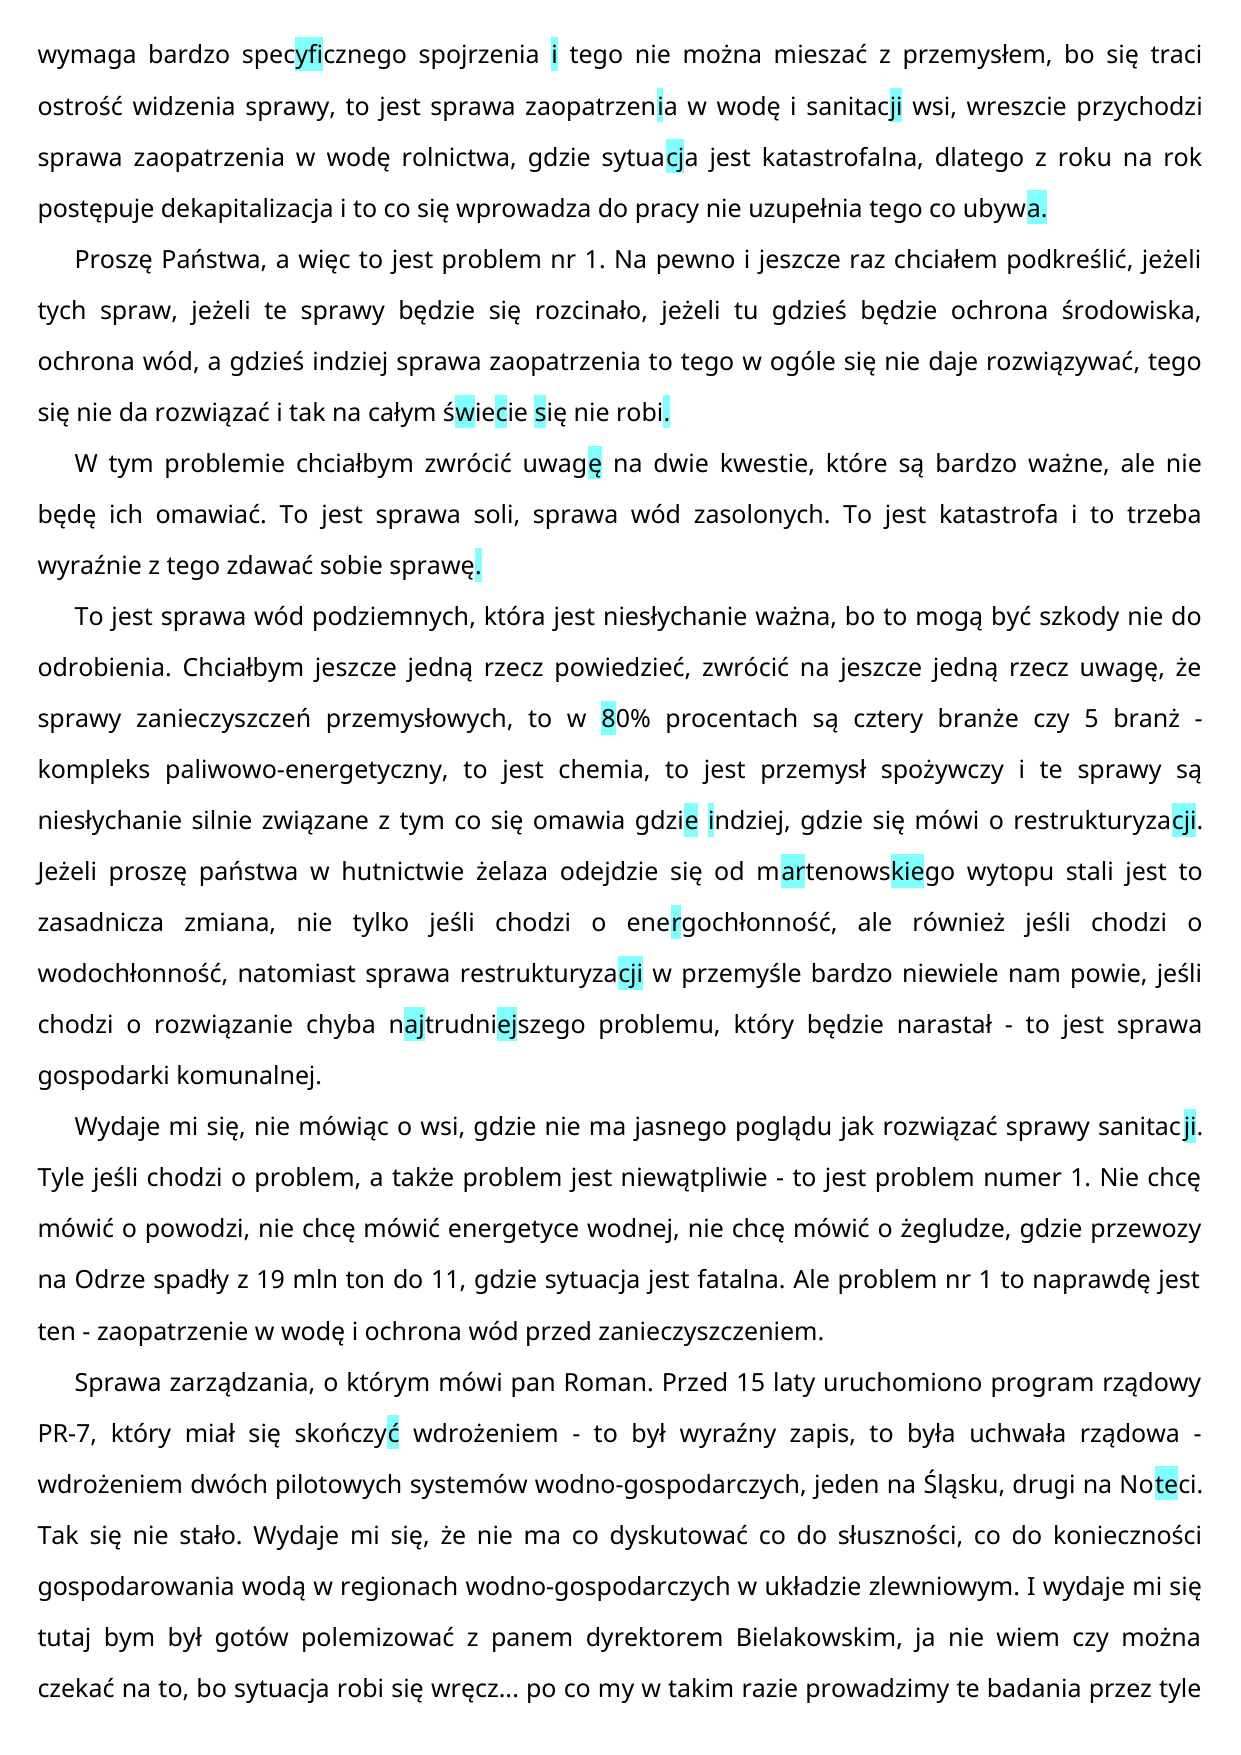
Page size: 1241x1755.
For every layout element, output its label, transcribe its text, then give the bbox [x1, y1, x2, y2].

text Proszę Państwa, a więc to jest problem nr 1. Na pewno i jeszcze raz chciałem podkreślić, jeżeli tych spraw, jeżeli te sprawy będzie się rozcinało, jeżeli tu gdzieś będzie ochrona środowiska, ochrona wód, a gdzieś indziej sprawa zaopatrzenia to tego w ogóle się nie daje rozwiązywać, tego się nie da rozwiązać i tak na całym świecie się nie robi. [37, 241, 1203, 428]
text W tym problemie chciałbym zwrócić uwagę na dwie kwestie, które są bardzo ważne, ale nie będę ich omawiać. To jest sprawa soli, sprawa wód zasolonych. To jest katastrofa i to trzeba wyraźnie z tego zdawać sobie sprawę. [37, 446, 1203, 582]
text To jest sprawa wód podziemnych, która jest niesłychanie ważna, bo to mogą być szkody nie do odrobienia. Chciałbym jeszcze jedną rzecz powiedzieć, zwrócić na jeszcze jedną rzecz uwagę, że sprawy zanieczyszczeń przemysłowych, to w 80% procentach są cztery branże czy 5 branż - kompleks paliwowo-energetyczny, to jest chemia, to jest przemysł spożywczy i te sprawy są niesłychanie silnie związane z tym co się omawia gdzie indziej, gdzie się mówi o restrukturyzacji. Jeżeli proszę państwa w hutnictwie żelaza odejdzie się od martenowskiego wytopu stali jest to zasadnicza zmiana, nie tylko jeśli chodzi o energochłonność, ale również jeśli chodzi o wodochłonność, natomiast sprawa restrukturyzacji w przemyśle bardzo niewiele nam powie, jeśli chodzi o rozwiązanie chyba najtrudniejszego problemu, który będzie narastał - to jest sprawa gospodarki komunalnej. [37, 599, 1203, 1092]
text Wydaje mi się, nie mówiąc o wsi, gdzie nie ma jasnego poglądu jak rozwiązać sprawy sanitacji. Tyle jeśli chodzi o problem, a także problem jest niewątpliwie - to jest problem numer 1. Nie chcę mówić o powodzi, nie chcę mówić energetyce wodnej, nie chcę mówić o żegludze, gdzie przewozy na Odrze spadły z 19 mln ton do 11, gdzie sytuacja jest fatalna. Ale problem nr 1 to naprawdę jest ten - zaopatrzenie w wodę i ochrona wód przed zanieczyszczeniem. [37, 1109, 1203, 1347]
text Sprawa zarządzania, o którym mówi pan Roman. Przed 15 laty uruchomiono program rządowy PR-7, który miał się skończyć wdrożeniem - to był wyraźny zapis, to była uchwała rządowa - wdrożeniem dwóch pilotowych systemów wodno-gospodarczych, jeden na Śląsku, drugi na Noteci. Tak się nie stało. Wydaje mi się, że nie ma co dyskutować co do słuszności, co do konieczności gospodarowania wodą w regionach wodno-gospodarczych w układzie zlewniowym. I wydaje mi się tutaj bym był gotów polemizować z panem dyrektorem Bielakowskim, ja nie wiem czy można czekać na to, bo sytuacja robi się wręcz... po co my w takim razie prowadzimy te badania przez tyle [37, 1364, 1203, 1704]
text wymaga bardzo specyficznego spojrzenia i tego nie można mieszać z przemysłem, bo się traci ostrość widzenia sprawy, to jest sprawa zaopatrzenia w wodę i sanitacji wsi, wreszcie przychodzi sprawa zaopatrzenia w wodę rolnictwa, gdzie sytuacja jest katastrofalna, dlatego z roku na rok postępuje dekapitalizacja i to co się wprowadza do pracy nie uzupełnia tego co ubywa. [37, 37, 1203, 224]
